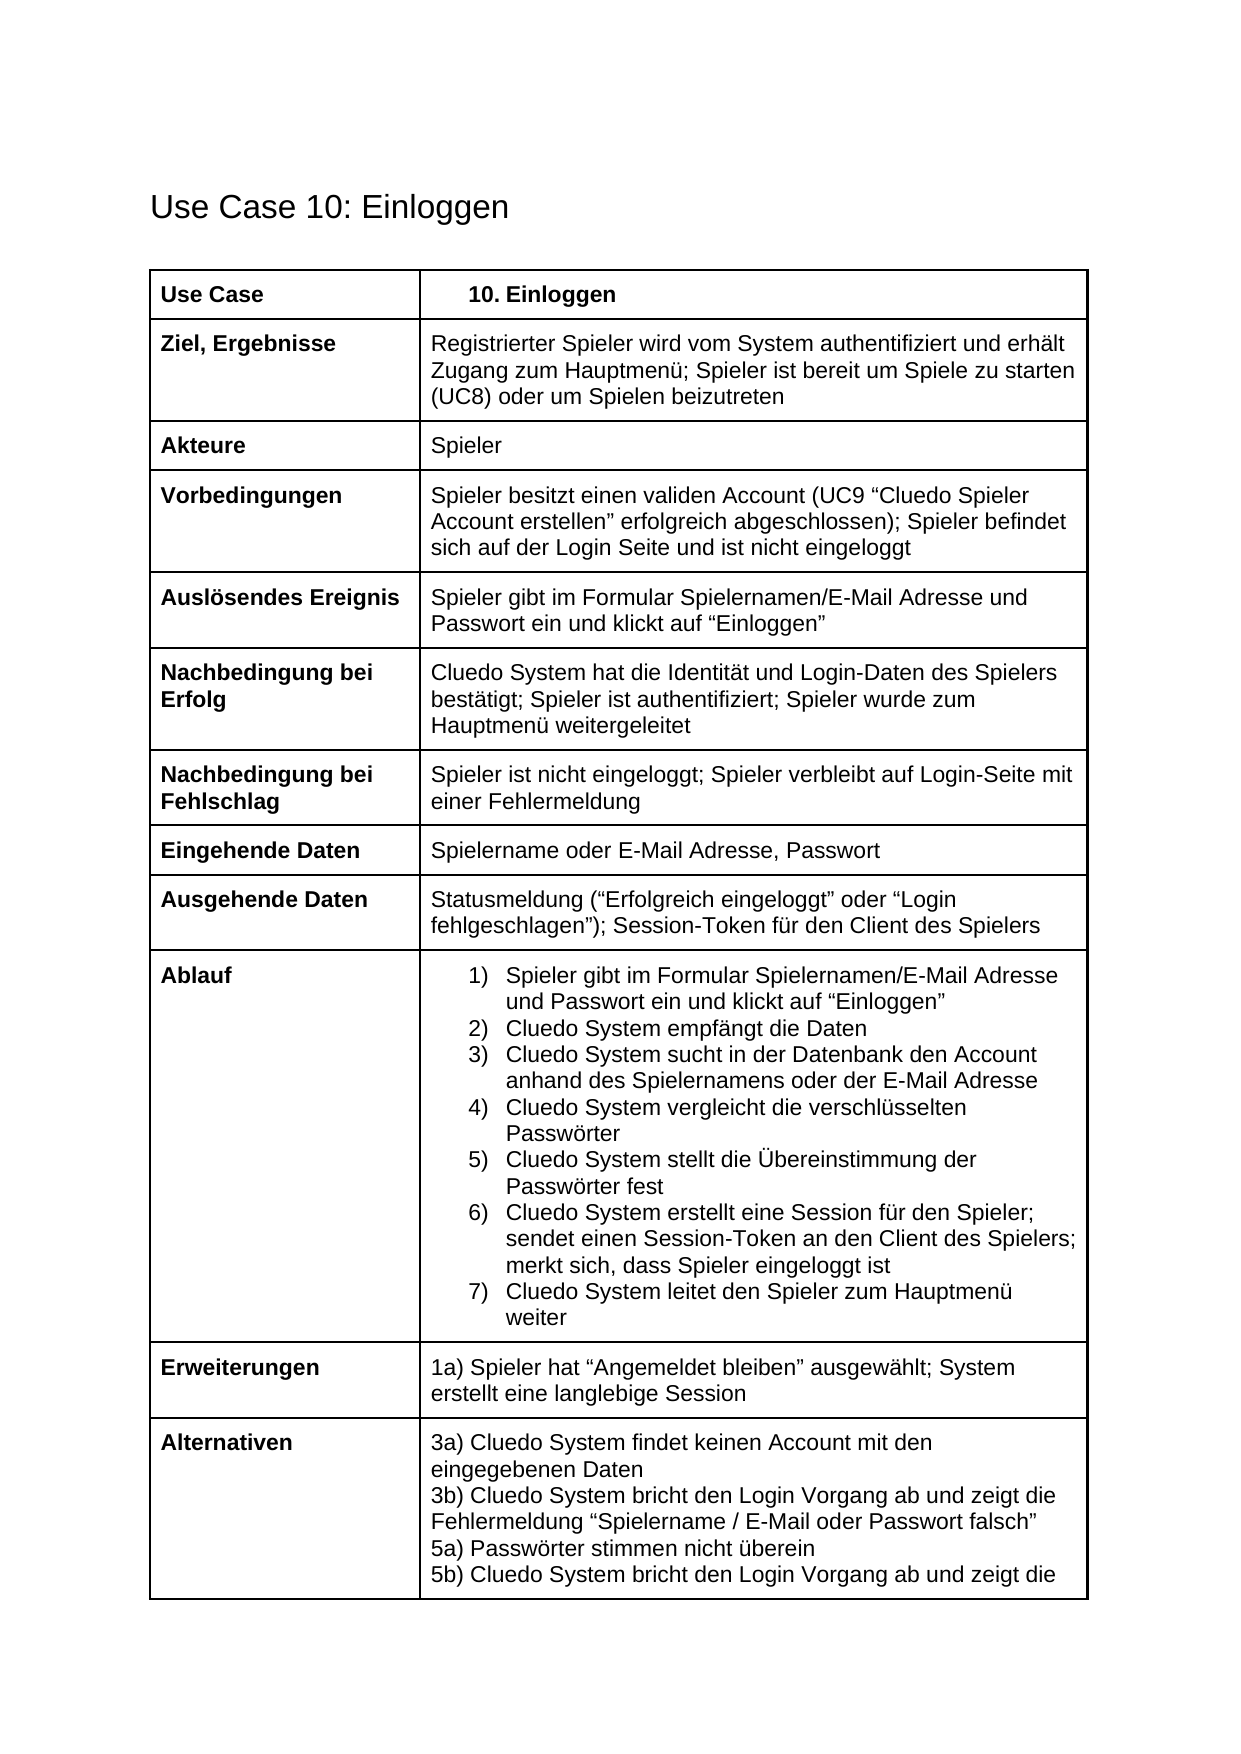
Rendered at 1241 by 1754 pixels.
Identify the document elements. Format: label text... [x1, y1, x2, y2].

table_cell Cluedo System hat die Identität und Login-Daten des Spielers bestätigt; Spieler ist authentifiziert; Spieler wurde zum Hauptmenü weitergeleitet [421, 649, 1086, 749]
table_cell Auslösendes Ereignis [151, 573, 419, 647]
table_cell Ziel, Ergebnisse [151, 320, 419, 420]
subtitle Use Case 10: Einloggen [150, 187, 1090, 226]
table_cell Spieler gibt im Formular Spielernamen/E-Mail Adresse und Passwort ein und klickt auf “Einloggen” Cluedo System empfängt die Daten Cluedo System sucht in der Datenbank den Account anhand des Spielernamens oder der E-Mail Adresse Cluedo System vergleicht die verschlüsselten Passwörter Cluedo System stellt die Übereinstimmung der Passwörter fest Cluedo System erstellt eine Session für den Spieler; sendet einen Session-Token an den Client des Spielers; merkt sich, dass Spieler eingeloggt ist Cluedo System leitet den Spieler zum Hauptmenü weiter [421, 951, 1086, 1341]
table_cell Nachbedingung bei Erfolg [151, 649, 419, 749]
table_cell 3a) Cluedo System findet keinen Account mit den eingegebenen Daten 3b) Cluedo System bricht den Login Vorgang ab und zeigt die Fehlermeldung “Spielername / E-Mail oder Passwort falsch” 5a) Passwörter stimmen nicht überein 5b) Cluedo System bricht den Login Vorgang ab und zeigt die [421, 1419, 1086, 1598]
table_cell Akteure [151, 422, 419, 469]
table_cell Erweiterungen [151, 1343, 419, 1417]
table_cell Spieler [421, 422, 1086, 469]
table_header Use Case [151, 271, 419, 318]
table_cell Spieler besitzt einen validen Account (UC9 “Cluedo Spieler Account erstellen” erfolgreich abgeschlossen); Spieler befindet sich auf der Login Seite und ist nicht eingeloggt [421, 471, 1086, 571]
table_cell Vorbedingungen [151, 471, 419, 571]
table_cell Registrierter Spieler wird vom System authentifiziert und erhält Zugang zum Hauptmenü; Spieler ist bereit um Spiele zu starten (UC8) oder um Spielen beizutreten [421, 320, 1086, 420]
table_header Einloggen [421, 271, 1086, 318]
table_cell 1a) Spieler hat “Angemeldet bleiben” ausgewählt; System erstellt eine langlebige Session [421, 1343, 1086, 1417]
table_cell Ausgehende Daten [151, 876, 419, 949]
table_cell Eingehende Daten [151, 826, 419, 874]
table_cell Alternativen [151, 1419, 419, 1598]
table_cell Statusmeldung (“Erfolgreich eingeloggt” oder “Login fehlgeschlagen”); Session-Token für den Client des Spielers [421, 876, 1086, 949]
table_cell Nachbedingung bei Fehlschlag [151, 751, 419, 824]
table_cell Ablauf [151, 951, 419, 1341]
table_cell Spielername oder E-Mail Adresse, Passwort [421, 826, 1086, 874]
table_cell Spieler ist nicht eingeloggt; Spieler verbleibt auf Login-Seite mit einer Fehlermeldung [421, 751, 1086, 824]
table_cell Spieler gibt im Formular Spielernamen/E-Mail Adresse und Passwort ein und klickt auf “Einloggen” [421, 573, 1086, 647]
